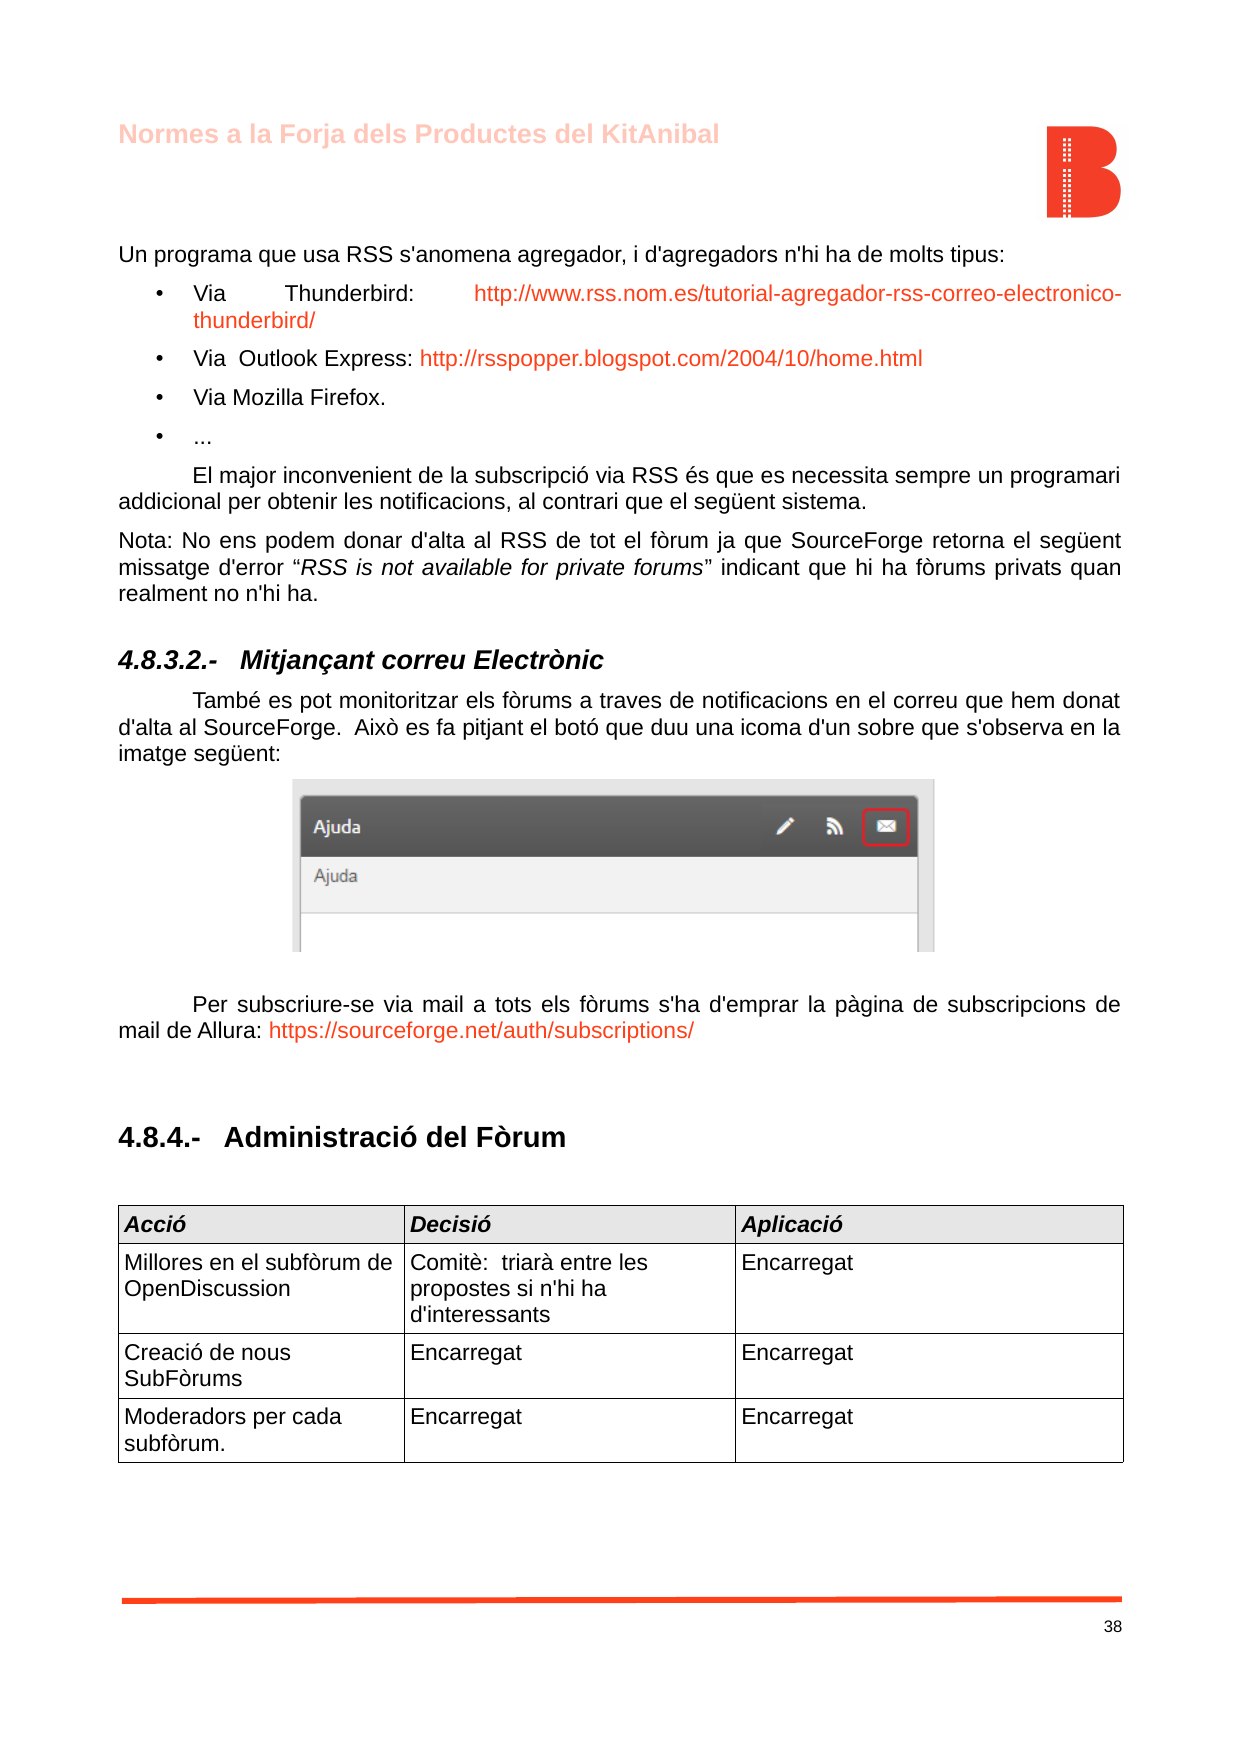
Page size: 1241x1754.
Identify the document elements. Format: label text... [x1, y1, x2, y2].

table_header Decisió [405, 1206, 735, 1243]
text El major inconvenient de la subscripció via RSS és que es necessita sempre un programari addicional per obtenir les notificacions, al contrari que el següent sistema. [118, 462, 1122, 515]
table_cell Moderadors per cada subfòrum. [119, 1399, 404, 1462]
text Un programa que usa RSS s'anomena agregador, i d'agregadors n'hi ha de molts tipus: [118, 241, 1122, 268]
text Nota: No ens podem donar d'alta al RSS de tot el fòrum ja que SourceForge retorna el següent missatge d'error “RSS is not available for private forums” indicant que hi ha fòrums privats quan realment no n'hi ha. [118, 527, 1122, 606]
table_cell Millores en el subfòrum de OpenDiscussion [119, 1244, 404, 1333]
table_cell Encarregat [736, 1334, 1123, 1397]
table_cell Encarregat [405, 1399, 735, 1462]
picture [292, 779, 948, 952]
subtitle Mitjançant correu Electrònic [118, 644, 1122, 675]
picture [1036, 124, 1130, 221]
table_cell Encarregat [405, 1334, 735, 1397]
list Via Outlook Express: http://rsspopper.blogspot.com/2004/10/home.html [156, 345, 1122, 372]
list ... [156, 423, 1122, 449]
table_cell Comitè: triarà entre les propostes si n'hi ha d'interessants [405, 1244, 735, 1333]
list Via Mozilla Firefox. [156, 384, 1122, 411]
table_cell Encarregat [736, 1244, 1123, 1333]
table_cell Encarregat [736, 1399, 1123, 1462]
text També es pot monitoritzar els fòrums a traves de notificacions en el correu que hem donat d'alta al SourceForge. Això es fa pitjant el botó que duu una icoma d'un sobre que s'observa en la imatge següent: [118, 687, 1122, 767]
table_header Aplicació [736, 1206, 1123, 1243]
table_header Acció [119, 1206, 404, 1243]
list Via Thunderbird: http://www.rss.nom.es/tutorial-agregador-rss-correo-electronico-thunderbird/ [156, 280, 1122, 333]
text Per subscriure-se via mail a tots els fòrums s'ha d'emprar la pàgina de subscripcions de mail de Allura: https://sourceforge.net/auth/subscriptions/ [118, 991, 1122, 1043]
subtitle Administració del Fòrum [118, 1120, 1122, 1153]
table_cell Creació de nous SubFòrums [119, 1334, 404, 1397]
